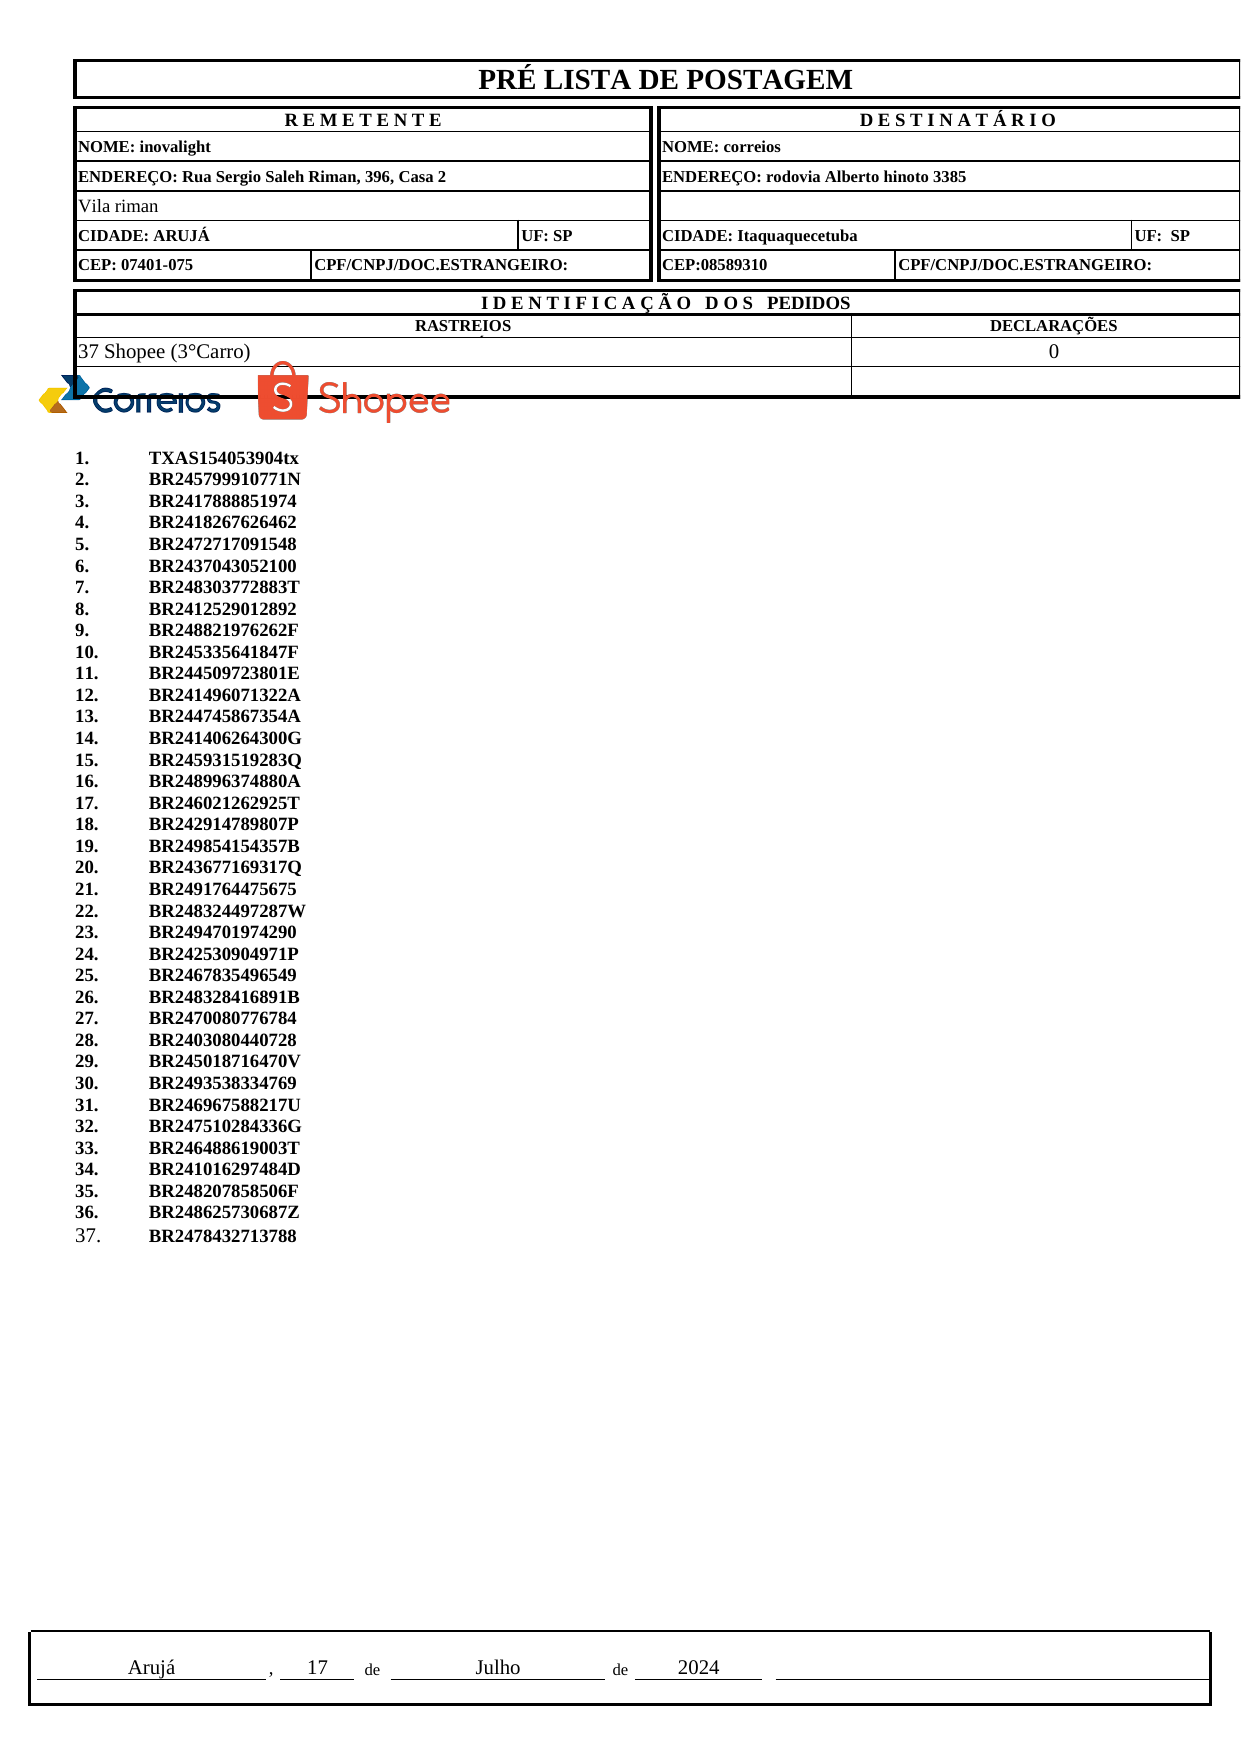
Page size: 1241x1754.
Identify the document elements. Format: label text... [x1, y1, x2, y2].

list BR241406264300G [75, 727, 329, 748]
list BR247510284336G [75, 1115, 329, 1137]
list BR242530904971P [75, 943, 329, 964]
list BR2437043052100 [75, 554, 329, 576]
list BR246967588217U [75, 1093, 329, 1115]
list BR241016297484D [75, 1158, 329, 1180]
list BR241496071322A [75, 684, 329, 705]
list BR2418267626462 [75, 511, 329, 533]
list BR248328416891B [75, 986, 329, 1007]
list BR248303772883T [75, 576, 329, 598]
list BR248996374880A [75, 770, 329, 792]
list BR245018716470V [75, 1050, 329, 1072]
list BR2491764475675 [75, 878, 329, 899]
list BR246488619003T [75, 1137, 329, 1158]
list BR2412529012892 [75, 598, 329, 619]
list BR2470080776784 [75, 1007, 329, 1029]
list BR246021262925T [75, 792, 329, 813]
list TXAS154053904tx [75, 447, 329, 468]
list BR248207858506F [75, 1180, 329, 1201]
list BR2494701974290 [75, 921, 329, 943]
list BR248625730687Z [75, 1201, 329, 1223]
list BR249854154357B [75, 835, 329, 856]
list BR2472717091548 [75, 533, 329, 554]
list BR245335641847F [75, 641, 329, 662]
list BR244745867354A [75, 705, 329, 727]
list BR2417888851974 [75, 490, 329, 511]
list BR248324497287W [75, 899, 329, 921]
list BR2403080440728 [75, 1029, 329, 1050]
list BR245931519283Q [75, 748, 329, 770]
list BR2467835496549 [75, 964, 329, 986]
list BR2493538334769 [75, 1072, 329, 1093]
list BR244509723801E [75, 662, 329, 684]
list BR242914789807P [75, 813, 329, 835]
list BR245799910771N [75, 468, 329, 490]
list BR243677169317Q [75, 856, 329, 878]
list BR2478432713788 [75, 1223, 329, 1247]
list BR248821976262F [75, 619, 329, 641]
